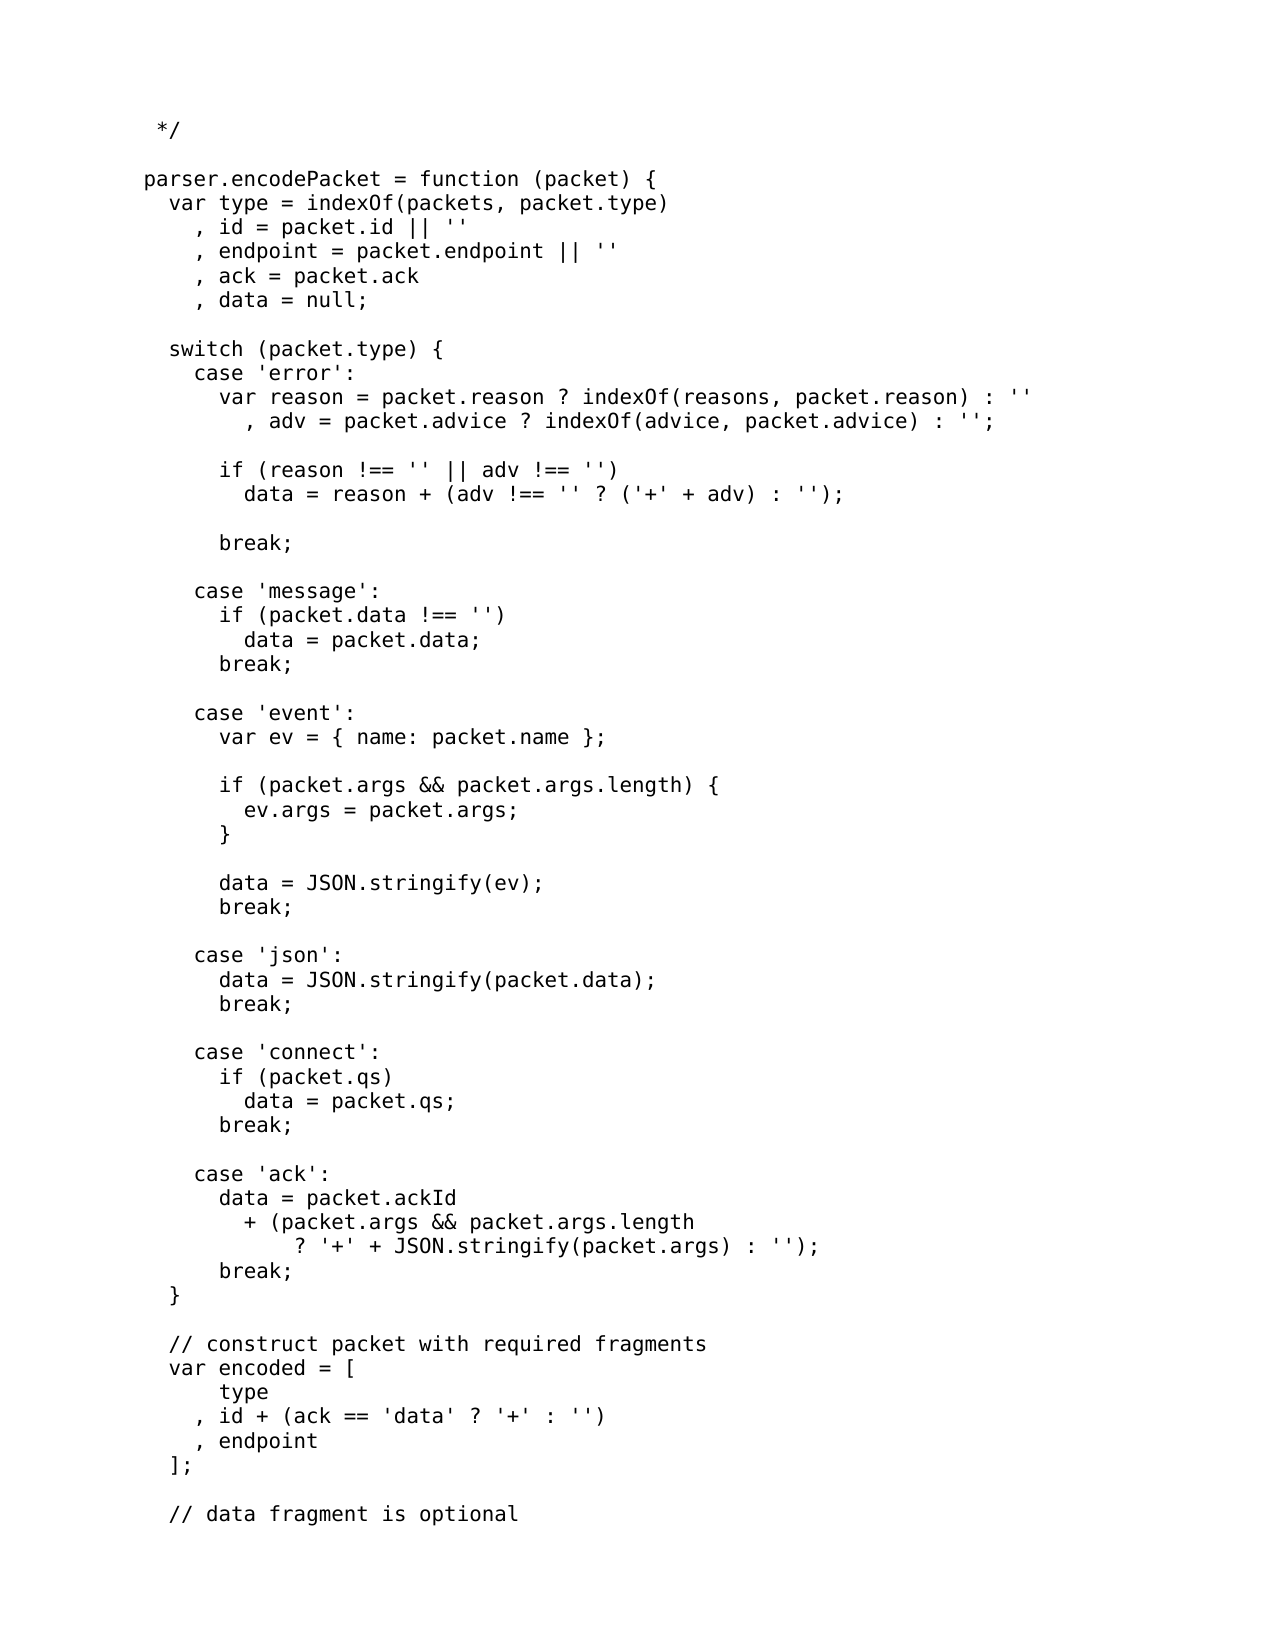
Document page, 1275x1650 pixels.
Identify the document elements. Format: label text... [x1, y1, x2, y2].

text if (packet.args && packet.args.length) { [118, 773, 1157, 798]
text break; [118, 531, 1157, 555]
text // construct packet with required fragments [118, 1332, 1157, 1356]
text parser.encodePacket = function (packet) { [118, 167, 1157, 191]
text case 'json': [118, 943, 1157, 968]
text case 'error': [118, 361, 1157, 385]
text var encoded = [ [118, 1356, 1157, 1380]
text data = packet.data; [118, 628, 1157, 652]
text data = JSON.stringify(ev); [118, 871, 1157, 895]
text ]; [118, 1453, 1157, 1477]
text } [118, 1283, 1157, 1307]
text ev.args = packet.args; [118, 798, 1157, 822]
text switch (packet.type) { [118, 337, 1157, 361]
text data = packet.ackId [118, 1186, 1157, 1210]
text // data fragment is optional [118, 1502, 1157, 1526]
text if (packet.qs) [118, 1065, 1157, 1089]
text , endpoint [118, 1429, 1157, 1453]
text var reason = packet.reason ? indexOf(reasons, packet.reason) : '' [118, 385, 1157, 409]
text break; [118, 1113, 1157, 1137]
text , id = packet.id || '' [118, 215, 1157, 239]
text break; [118, 992, 1157, 1016]
text if (packet.data !== '') [118, 603, 1157, 628]
text if (reason !== '' || adv !== '') [118, 458, 1157, 482]
text data = reason + (adv !== '' ? ('+' + adv) : ''); [118, 482, 1157, 506]
text } [118, 822, 1157, 846]
text type [118, 1380, 1157, 1404]
text */ [118, 118, 1157, 142]
text + (packet.args && packet.args.length [118, 1210, 1157, 1234]
text , id + (ack == 'data' ? '+' : '') [118, 1404, 1157, 1429]
text var type = indexOf(packets, packet.type) [118, 191, 1157, 215]
text case 'connect': [118, 1040, 1157, 1065]
text , ack = packet.ack [118, 264, 1157, 288]
text break; [118, 652, 1157, 676]
text break; [118, 1259, 1157, 1283]
text , adv = packet.advice ? indexOf(advice, packet.advice) : ''; [118, 409, 1157, 434]
text var ev = { name: packet.name }; [118, 725, 1157, 749]
text data = packet.qs; [118, 1089, 1157, 1113]
text case 'message': [118, 579, 1157, 603]
text break; [118, 895, 1157, 919]
text , data = null; [118, 288, 1157, 312]
text case 'event': [118, 701, 1157, 725]
text case 'ack': [118, 1162, 1157, 1186]
text data = JSON.stringify(packet.data); [118, 968, 1157, 992]
text ? '+' + JSON.stringify(packet.args) : ''); [118, 1234, 1157, 1259]
text , endpoint = packet.endpoint || '' [118, 239, 1157, 264]
